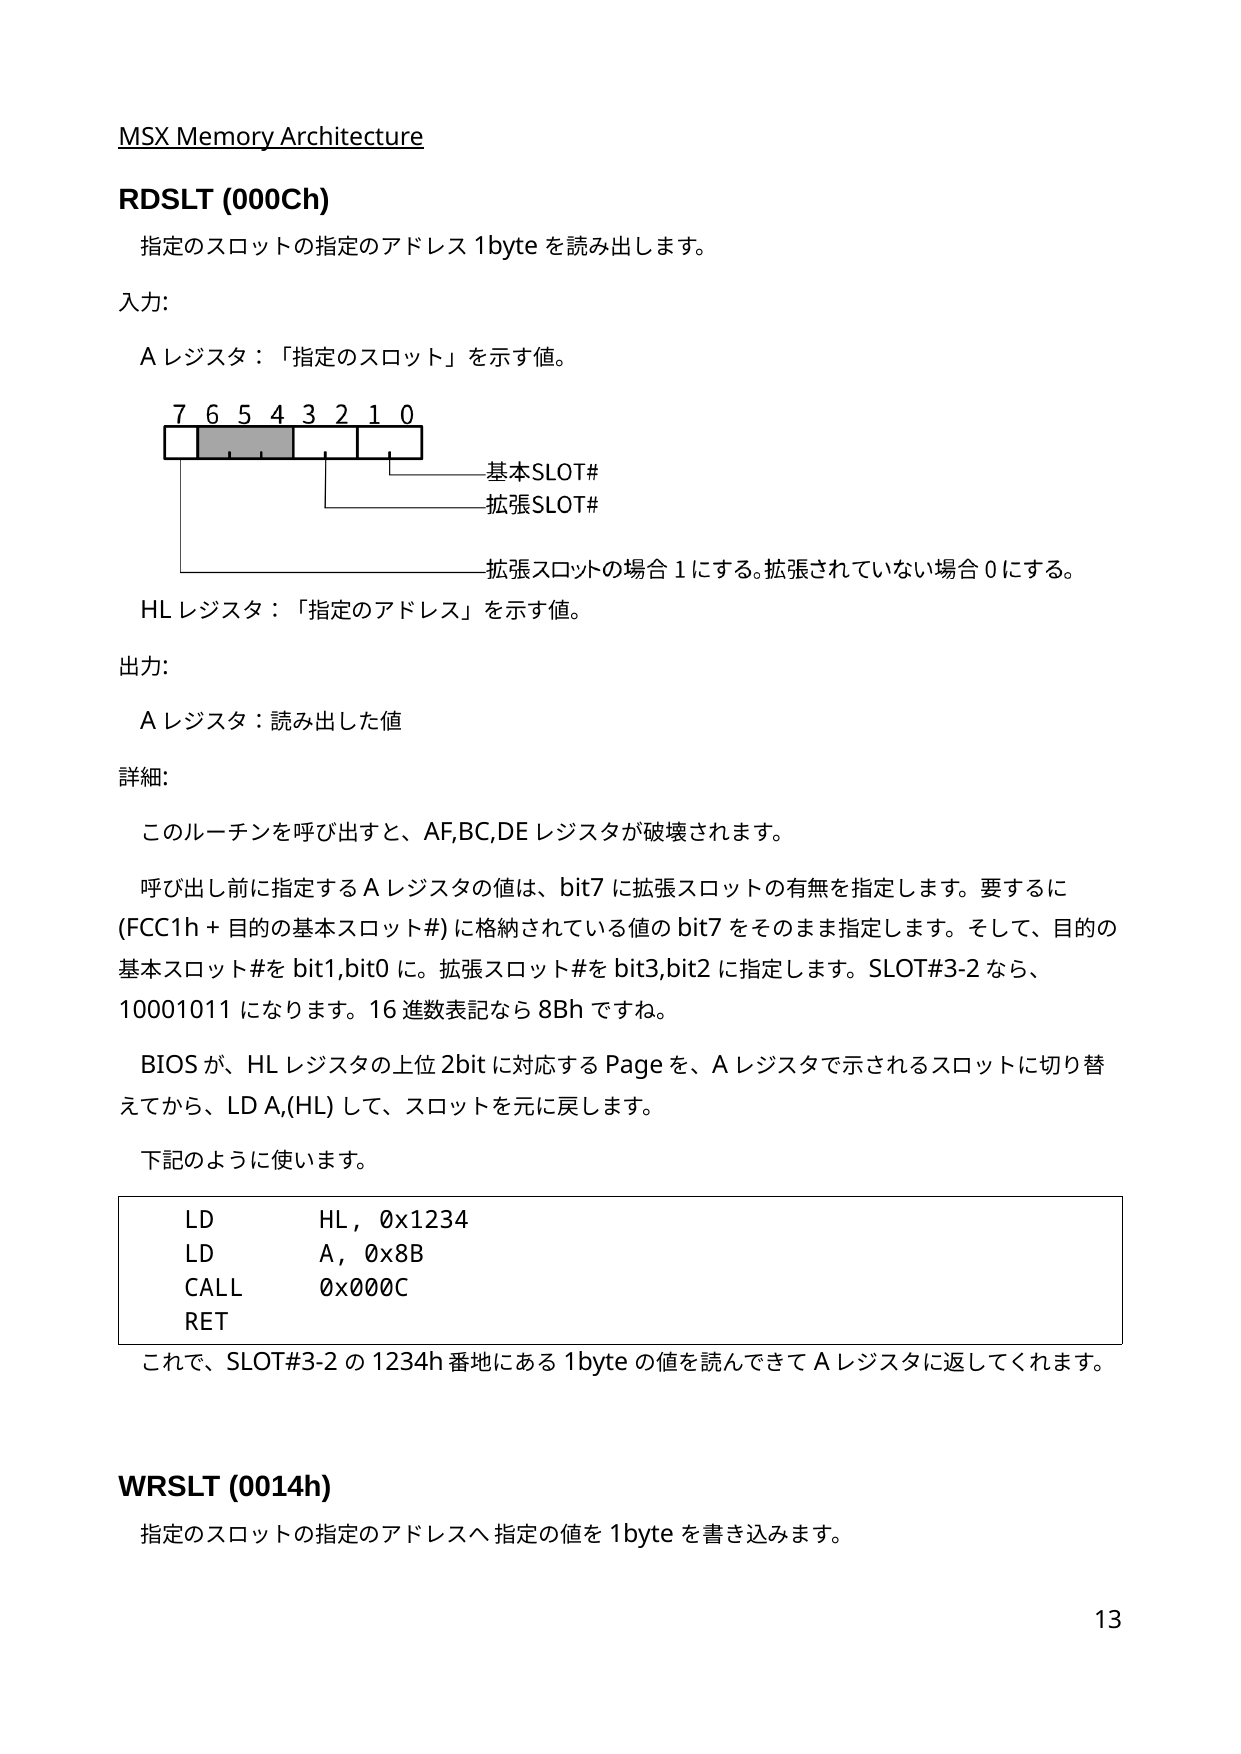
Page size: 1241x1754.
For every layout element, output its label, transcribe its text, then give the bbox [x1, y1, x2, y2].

subtitle RDSLT (000Ch) [118, 182, 1122, 215]
subtitle WRSLT (0014h) [118, 1469, 1122, 1503]
text 指定のスロットの指定のアドレス 1byte を読み出します。 [118, 228, 1122, 262]
text これで、SLOT#3-2 の 1234h番地にある 1byte の値を読んできて Aレジスタに返してくれます。 [118, 1345, 1122, 1378]
text 呼び出し前に指定するAレジスタの値は、bit7 に拡張スロットの有無を指定します。要するに (FCC1h + 目的の基本スロット#) に格納されている値の bit7 をそのまま指定します。そして、目的の基本スロット#を bit1,bit0 に。拡張スロット#を bit3,bit2 に指定します。SLOT#3-2なら、10001011 になります。16進数表記なら 8Bh ですね。 [118, 869, 1122, 1026]
text 詳細: [118, 758, 1122, 792]
text Aレジスタ：読み出した値 [118, 703, 1122, 737]
text 入力: [118, 283, 1122, 317]
text 出力: [118, 648, 1122, 682]
text 指定のスロットの指定のアドレスへ 指定の値を1byte を書き込みます。 [118, 1516, 1122, 1549]
text Aレジスタ：「指定のスロット」を示す値。 [118, 339, 1122, 373]
table_header LD HL, 0x1234 LD A, 0x8B CALL 0x000C RET [119, 1197, 1122, 1344]
text BIOSが、HLレジスタの上位2bitに対応するPageを、Aレジスタで示されるスロットに切り替えてから、LD A,(HL) して、スロットを元に戻します。 [118, 1047, 1122, 1122]
text このルーチンを呼び出すと、AF,BC,DEレジスタが破壊されます。 [118, 814, 1122, 848]
text HLレジスタ：「指定のアドレス」を示す値。 [118, 394, 1122, 626]
text 下記のように使います。 [118, 1143, 1122, 1175]
